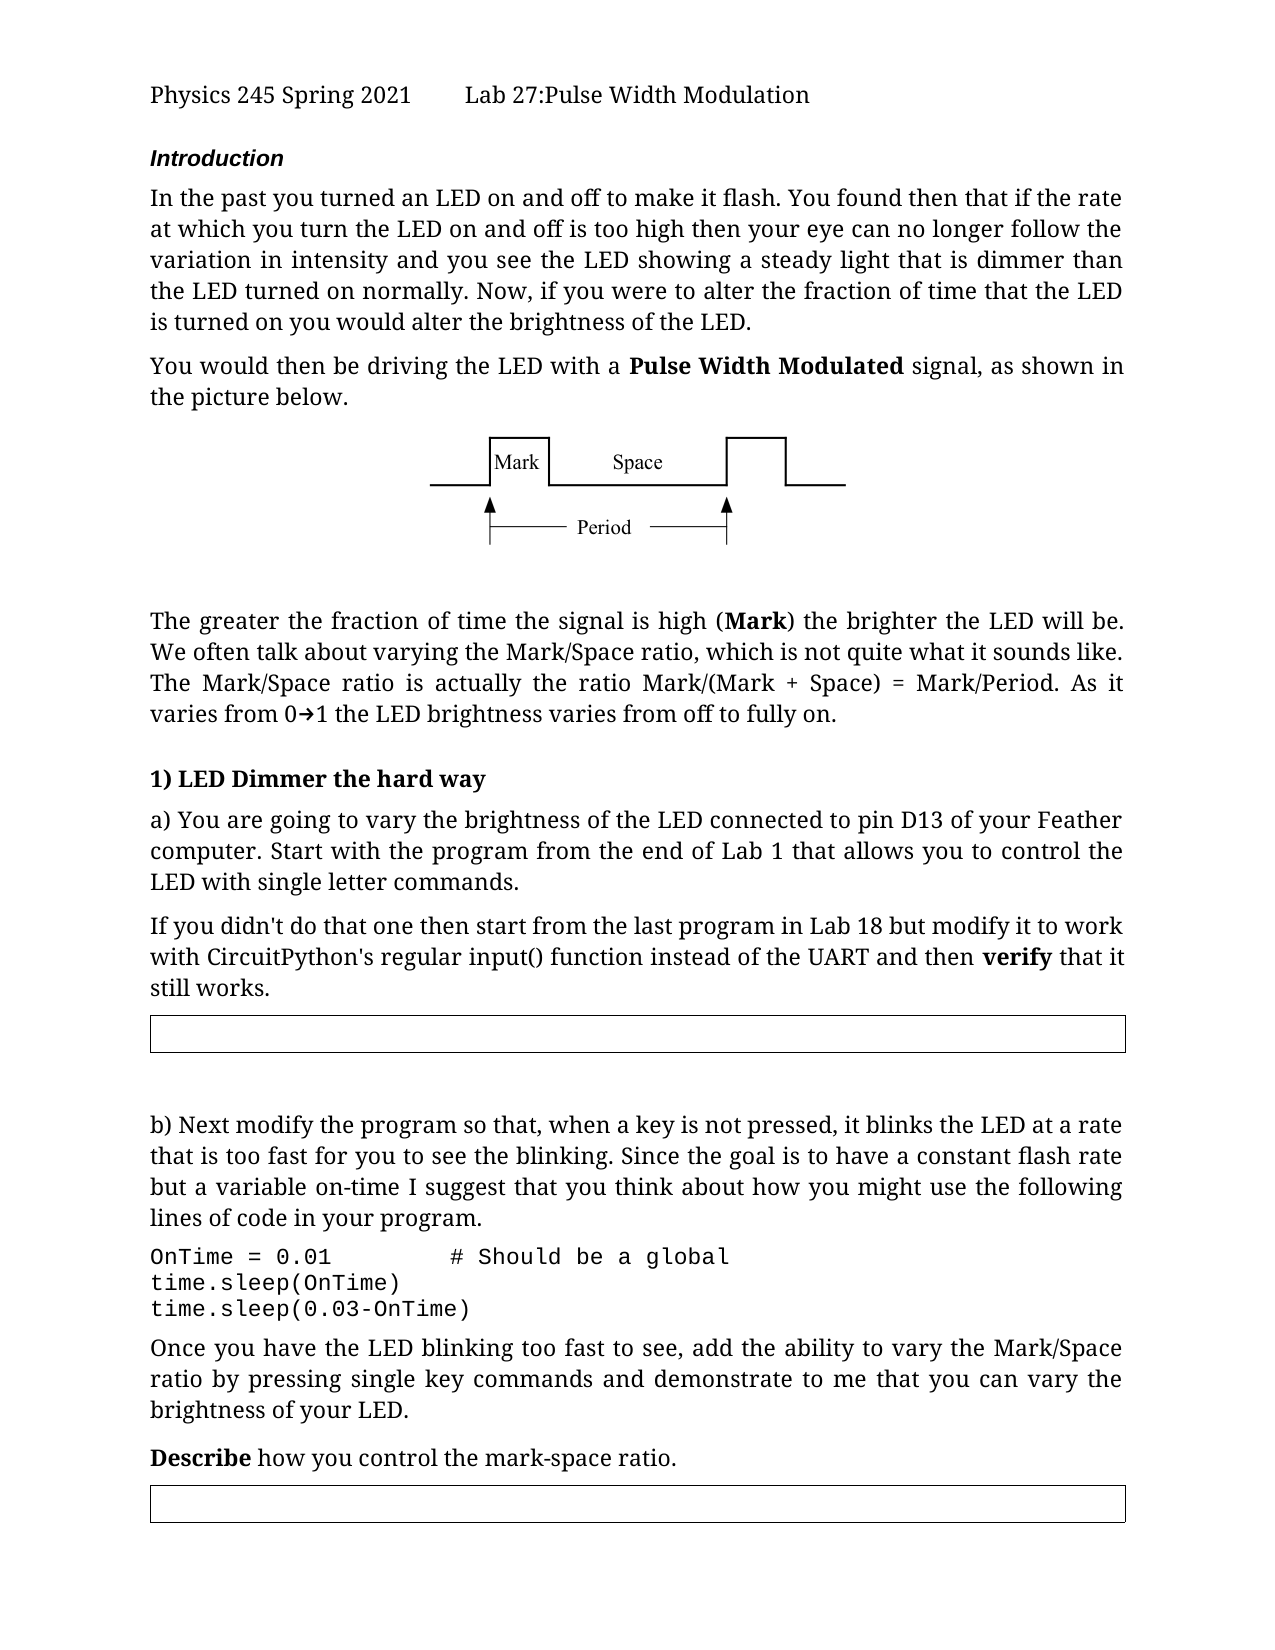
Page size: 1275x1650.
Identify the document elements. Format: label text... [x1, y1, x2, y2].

text You would then be driving the LED with a Pulse Width Modulated signal, as shown in the picture below. [150, 349, 1125, 412]
picture [412, 420, 863, 562]
text The greater the fraction of time the signal is high (Mark) the brighter the LED will be. We often talk about varying the Mark/Space ratio, which is not quite what it sounds like. The Mark/Space ratio is actually the ratio Mark/(Mark + Space) = Mark/Period. As it varies from 0→1 the LED brightness varies from off to fully on. [150, 605, 1125, 729]
subtitle Introduction [150, 144, 1125, 171]
text a) You are going to vary the brightness of the LED connected to pin D13 of your Feather computer. Start with the program from the end of Lab 1 that allows you to control the LED with single letter commands. [150, 804, 1125, 897]
text Once you have the LED blinking too fast to see, add the ability to vary the Mark/Space ratio by pressing single key commands and demonstrate to me that you can vary the brightness of your LED. [150, 1332, 1125, 1425]
text Describe how you control the mark-space ratio. [150, 1441, 1125, 1472]
text OnTime = 0.01 # Should be a global time.sleep(OnTime) time.sleep(0.03-OnTime) [150, 1245, 1125, 1323]
text b) Next modify the program so that, when a key is not pressed, it blinks the LED at a rate that is too fast for you to see the blinking. Since the goal is to have a constant flash rate but a variable on-time I suggest that you think about how you might use the following lines of code in your program. [150, 1108, 1125, 1233]
subtitle 1) LED Dimmer the hard way [150, 762, 1125, 793]
text If you didn't do that one then start from the last program in Lab 18 but modify it to work with CircuitPython's regular input() function instead of the UART and then verify that it still works. [150, 909, 1125, 1003]
text In the past you turned an LED on and off to make it flash. You found then that if the rate at which you turn the LED on and off is too high then your eye can no longer follow the variation in intensity and you see the LED showing a steady light that is dimmer than the LED turned on normally. Now, if you were to alter the fraction of time that the LED is turned on you would alter the brightness of the LED. [150, 182, 1125, 337]
